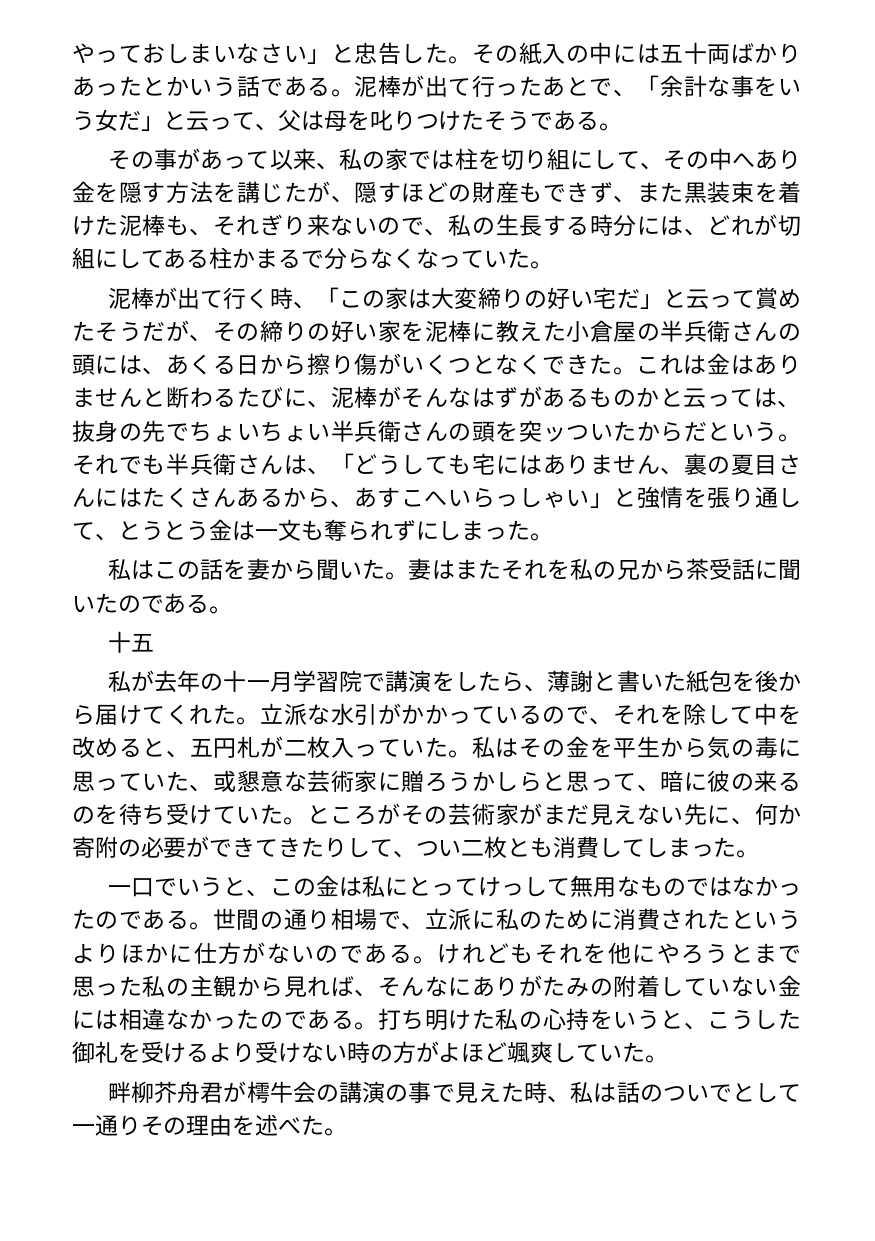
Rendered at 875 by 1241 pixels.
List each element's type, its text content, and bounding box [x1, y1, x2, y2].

text 泥棒が出て行く時、「この家は大変締りの好い宅だ」と云って賞めたそうだが、その締りの好い家を泥棒に教えた小倉屋の半兵衛さんの頭には、あくる日から擦り傷がいくつとなくできた。これは金はありませんと断わるたびに、泥棒がそんなはずがあるものかと云っては、抜身の先でちょいちょい半兵衛さんの頭を突ッついたからだという。それでも半兵衛さんは、「どうしても宅にはありません、裏の夏目さんにはたくさんあるから、あすこへいらっしゃい」と強情を張り通して、とうとう金は一文も奪られずにしまった。 [72, 281, 802, 546]
text 私が去年の十一月学習院で講演をしたら、薄謝と書いた紙包を後から届けてくれた。立派な水引がかかっているので、それを除して中を改めると、五円札が二枚入っていた。私はその金を平生から気の毒に思っていた、或懇意な芸術家に贈ろうかしらと思って、暗に彼の来るのを待ち受けていた。ところがその芸術家がまだ見えない先に、何か寄附の必要ができてきたりして、つい二枚とも消費してしまった。 [72, 664, 802, 863]
text その事があって以来、私の家では柱を切り組にして、その中へあり金を隠す方法を講じたが、隠すほどの財産もできず、また黒装束を着けた泥棒も、それぎり来ないので、私の生長する時分には、どれが切組にしてある柱かまるで分らなくなっていた。 [72, 142, 802, 274]
text 私はこの話を妻から聞いた。妻はまたそれを私の兄から茶受話に聞いたのである。 [72, 552, 802, 619]
text 畔柳芥舟君が樗牛会の講演の事で見えた時、私は話のついでとして一通りその理由を述べた。 [72, 1074, 802, 1141]
text 一口でいうと、この金は私にとってけっして無用なものではなかったのである。世間の通り相場で、立派に私のために消費されたというよりほかに仕方がないのである。けれどもそれを他にやろうとまで思った私の主観から見れば、そんなにありがたみの附着していない金には相違なかったのである。打ち明けた私の心持をいうと、こうした御礼を受けるより受けない時の方がよほど颯爽していた。 [72, 869, 802, 1068]
text 十五 [72, 625, 802, 658]
text やっておしまいなさい」と忠告した。その紙入の中には五十両ばかりあったとかいう話である。泥棒が出て行ったあとで、「余計な事をいう女だ」と云って、父は母を叱りつけたそうである。 [72, 36, 802, 136]
